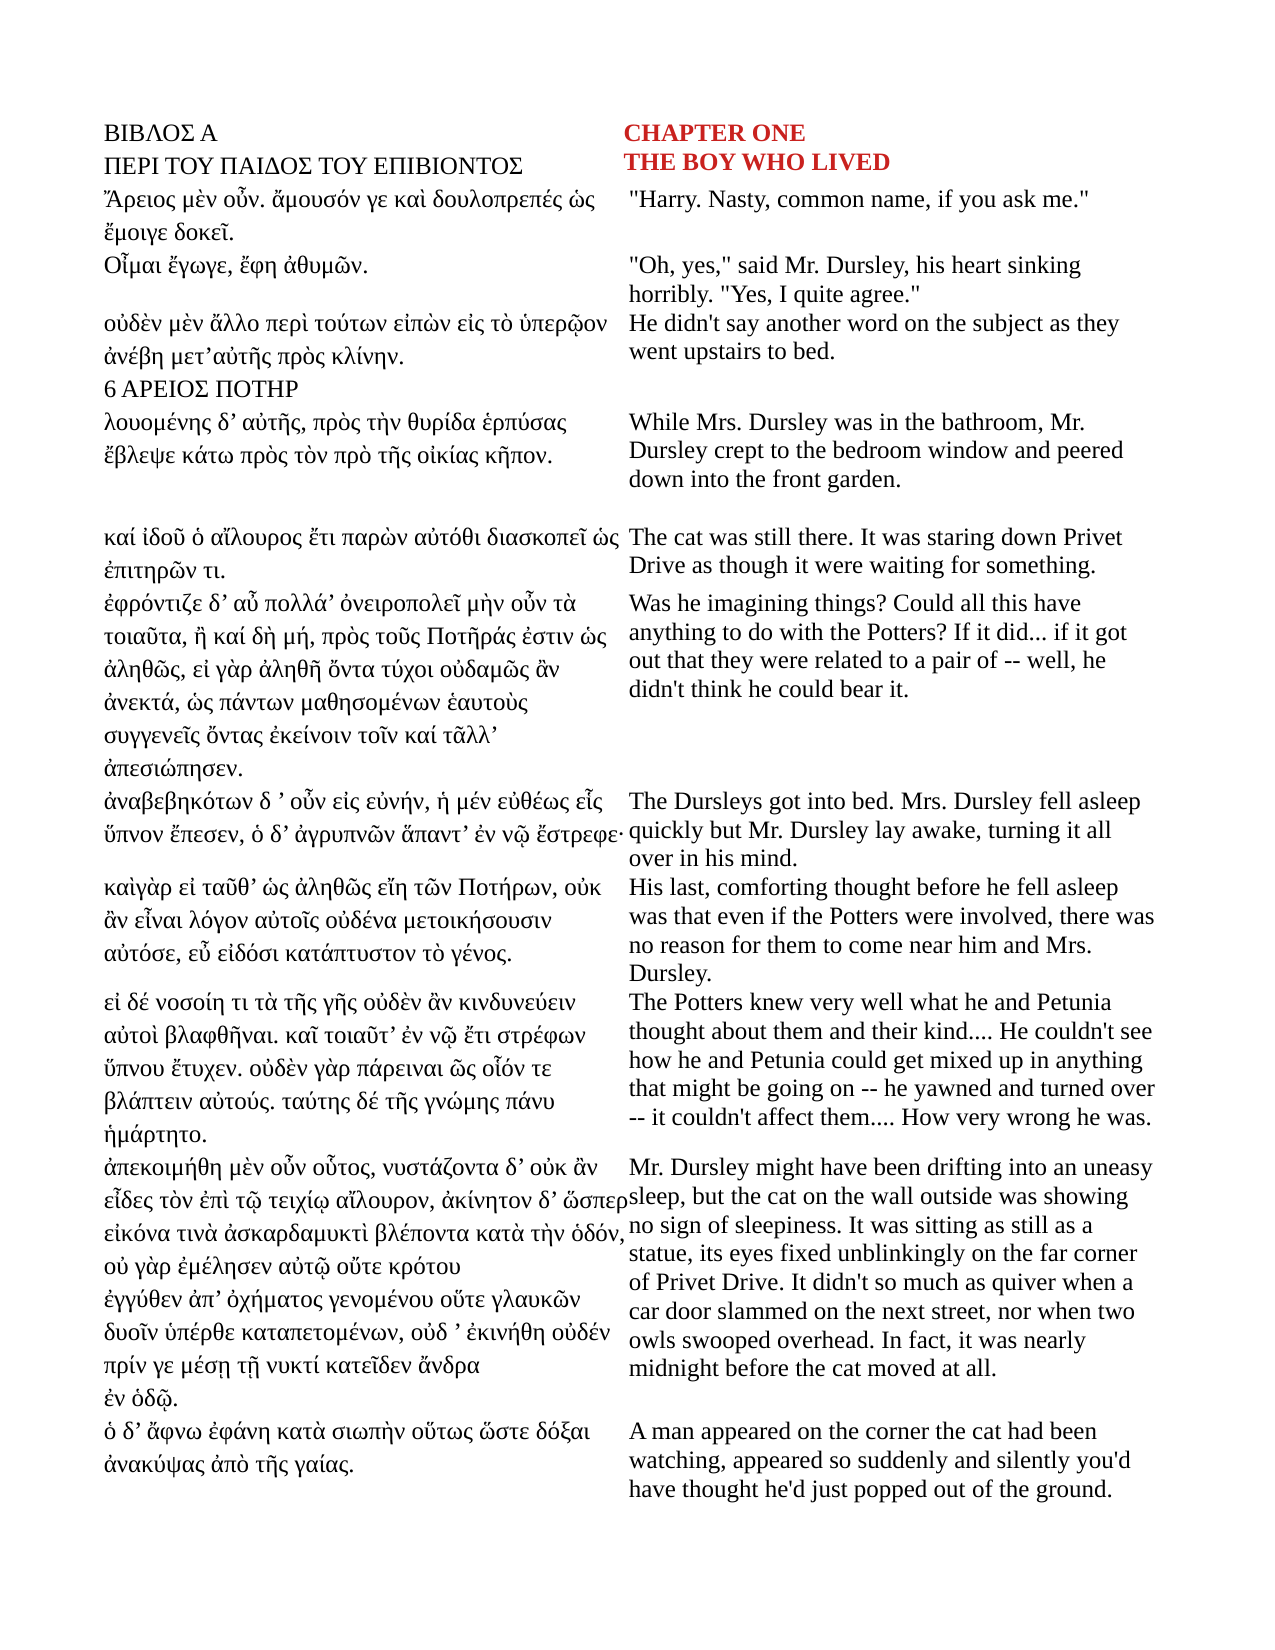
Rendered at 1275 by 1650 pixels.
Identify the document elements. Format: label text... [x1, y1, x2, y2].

table_cell οὐδὲν μὲν ἄλλο περὶ τούτων εἰπὼν εἰς τὸ ὑπερῷον ἀνέβη μετ’αὐτῆς πρὸς κλίνην. [104, 308, 628, 374]
table_cell Οἶμαι ἔγωγε, ἔφη ἀθυμῶν. [104, 250, 628, 308]
table_header ΒΙΒΛΟΣ Α ΠΕΡΙ ΤΟΥ ΠΑΙΔΟΣ ΤΟΥ ΕΠΙΒΙΟΝΤΟΣ [104, 118, 623, 184]
table_cell "Oh, yes," said Mr. Dursley, his heart sinking horribly. "Yes, I quite agree." [629, 250, 1157, 308]
table_cell Was he imagining things? Could all this have anything to do with the Potters? If it did... if it got out that they were related to a pair of -- well, he didn't think he could bear it. [629, 588, 1157, 786]
table_cell The cat was still there. It was staring down Privet Drive as though it were waiting for something. [629, 522, 1157, 588]
table_cell ὁ δ’ ἄφνω ἐφάνη κατὰ σιωπὴν οὕτως ὥστε δόξαι ἀνακύψας ἀπὸ τῆς γαίας. [104, 1416, 628, 1503]
table_cell The Potters knew very well what he and Petunia thought about them and their kind.... He couldn't see how he and Petunia could get mixed up in anything that might be going on -- he yawned and turned over -- it couldn't affect them.... How very wrong he was. [629, 987, 1157, 1152]
table_cell Ἄρειος μὲν οὖν. ἄμουσόν γε καὶ δουλοπρεπές ὡς ἔμοιγε δοκεῖ. [104, 184, 628, 250]
table_cell [629, 374, 1157, 407]
table_cell λουομένης δ’ αὐτῆς, πρὸς τὴν θυρίδα ἑρπύσας ἔβλεψε κάτω πρὸς τὸν πρὸ τῆς οἰκίας κῆπον. [104, 407, 628, 522]
table_cell καὶγὰρ εἰ ταῦθ’ ὡς ἀληθῶς εἴη τῶν Ποτήρων, οὐκ ἂν εἶναι λόγον αὐτοῖς οὐδένα μετοικήσουσιν αὐτόσε, εὖ εἰδόσι κατάπτυστον τὸ γένος. [104, 872, 628, 987]
table_cell His last, comforting thought before he fell asleep was that even if the Potters were involved, there was no reason for them to come near him and Mrs. Dursley. [629, 872, 1157, 987]
table_cell Mr. Dursley might have been drifting into an uneasy sleep, but the cat on the wall outside was showing no sign of sleepiness. It was sitting as still as a statue, its eyes fixed unblinkingly on the far corner of Privet Drive. It didn't so much as quiver when a car door slammed on the next street, nor when two owls swooped overhead. In fact, it was nearly midnight before the cat moved at all. [629, 1152, 1157, 1416]
table_cell "Harry. Nasty, common name, if you ask me." [629, 184, 1157, 250]
table_cell A man appeared on the corner the cat had been watching, appeared so suddenly and silently you'd have thought he'd just popped out of the ground. [629, 1416, 1157, 1503]
table_cell εἰ δέ νοσοίη τι τὰ τῆς γῆς οὐδὲν ἂν κινδυνεύειν αὐτοὶ βλαφθῆναι. καῖ τοιαῦτ’ ἐν νῷ ἔτι στρέφων ὕπνου ἔτυχεν. οὐδὲν γὰρ πάρειναι ῶς οἷόν τε βλάπτειν αὐτούς. ταύτης δέ τῆς γνώμης πάνυ ἡμάρτητο. [104, 987, 628, 1152]
table_cell ἐφρόντιζε δ’ αὖ πολλά’ ὀνειροπολεῖ μὴν οὖν τὰ τοιαῦτα, ἢ καί δὴ μή, πρὸς τοῦς Ποτῆράς ἐστιν ὡς ἀληθῶς, εἰ γὰρ ἀληθῆ ὄντα τύχοι οὐδαμῶς ἂν ἀνεκτά, ὡς πάντων μαθησομένων ἑαυτοὺς συγγενεῖς ὄντας ἐκείνοιν τοῖν καί τᾶλλ’ ἀπεσιώπησεν. [104, 588, 628, 786]
table_cell ἀπεκοιμήθη μὲν οὖν οὗτος, νυστάζοντα δ’ οὐκ ἂν εἶδες τὸν ἐπὶ τῷ τειχίῳ αἴλουρον, ἀκίνητον δ’ ὥσπερ εἰκόνα τινὰ ἀσκαρδαμυκτὶ βλέποντα κατὰ τὴν ὁδόν, οὐ γὰρ ἐμέλησεν αὐτῷ οὔτε κρότου ἐγγύθεν ἀπ’ ὀχήματος γενομένου οὕτε γλαυκῶν δυοῖν ὑπέρθε καταπετομένων, οὐδ ’ ἐκινήθη οὐδέν πρίν γε μέσῃ τῇ νυκτί κατεῖδεν ἄνδρα ἐν ὁδῷ. [104, 1152, 628, 1416]
table_cell He didn't say another word on the subject as they went upstairs to bed. [629, 308, 1157, 374]
table_header CHAPTER ONE THE BOY WHO LIVED [623, 118, 1157, 184]
table_cell ἀναβεβηκότων δ ’ οὖν εἰς εὐνήν, ἡ μέν εὐθέως εἷς ὕπνον ἔπεσεν, ὁ δ’ ἀγρυπνῶν ἅπαντ’ ἐν νῷ ἔστρεφε· [104, 786, 628, 872]
table_cell The Dursleys got into bed. Mrs. Dursley fell asleep quickly but Mr. Dursley lay awake, turning it all over in his mind. [629, 786, 1157, 872]
table_cell 6 ΑΡΕΙΟΣ ΠΟΤΗΡ [104, 374, 628, 407]
table_cell καί ἰδοῦ ὁ αἴλουρος ἔτι παρὼν αὐτόθι διασκοπεῖ ὡς ἐπιτηρῶν τι. [104, 522, 628, 588]
table_cell While Mrs. Dursley was in the bathroom, Mr. Dursley crept to the bedroom window and peered down into the front garden. [629, 407, 1157, 522]
